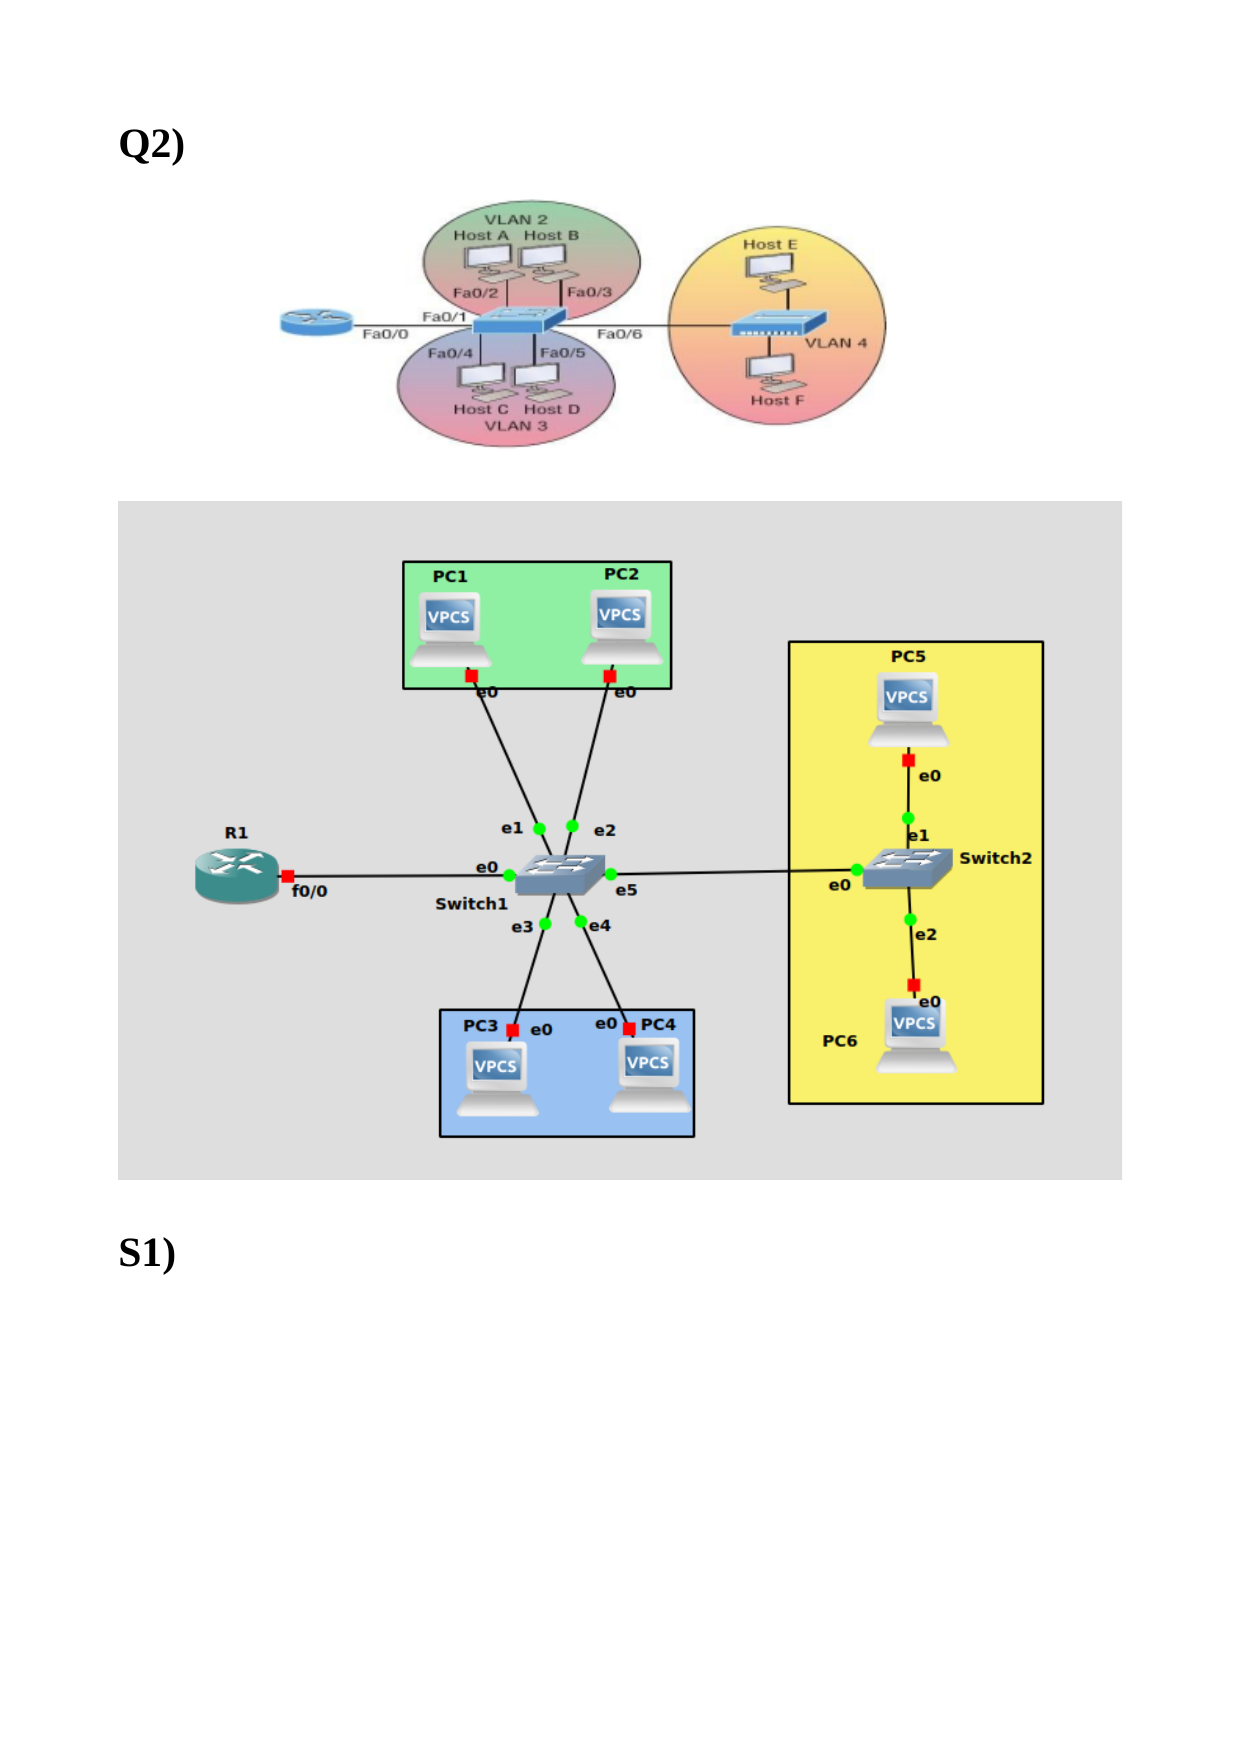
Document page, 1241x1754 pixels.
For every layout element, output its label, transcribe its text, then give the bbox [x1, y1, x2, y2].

picture [247, 173, 907, 480]
picture [118, 501, 1123, 1180]
text Q2) [118, 118, 1122, 166]
text S1) [118, 1227, 1122, 1275]
